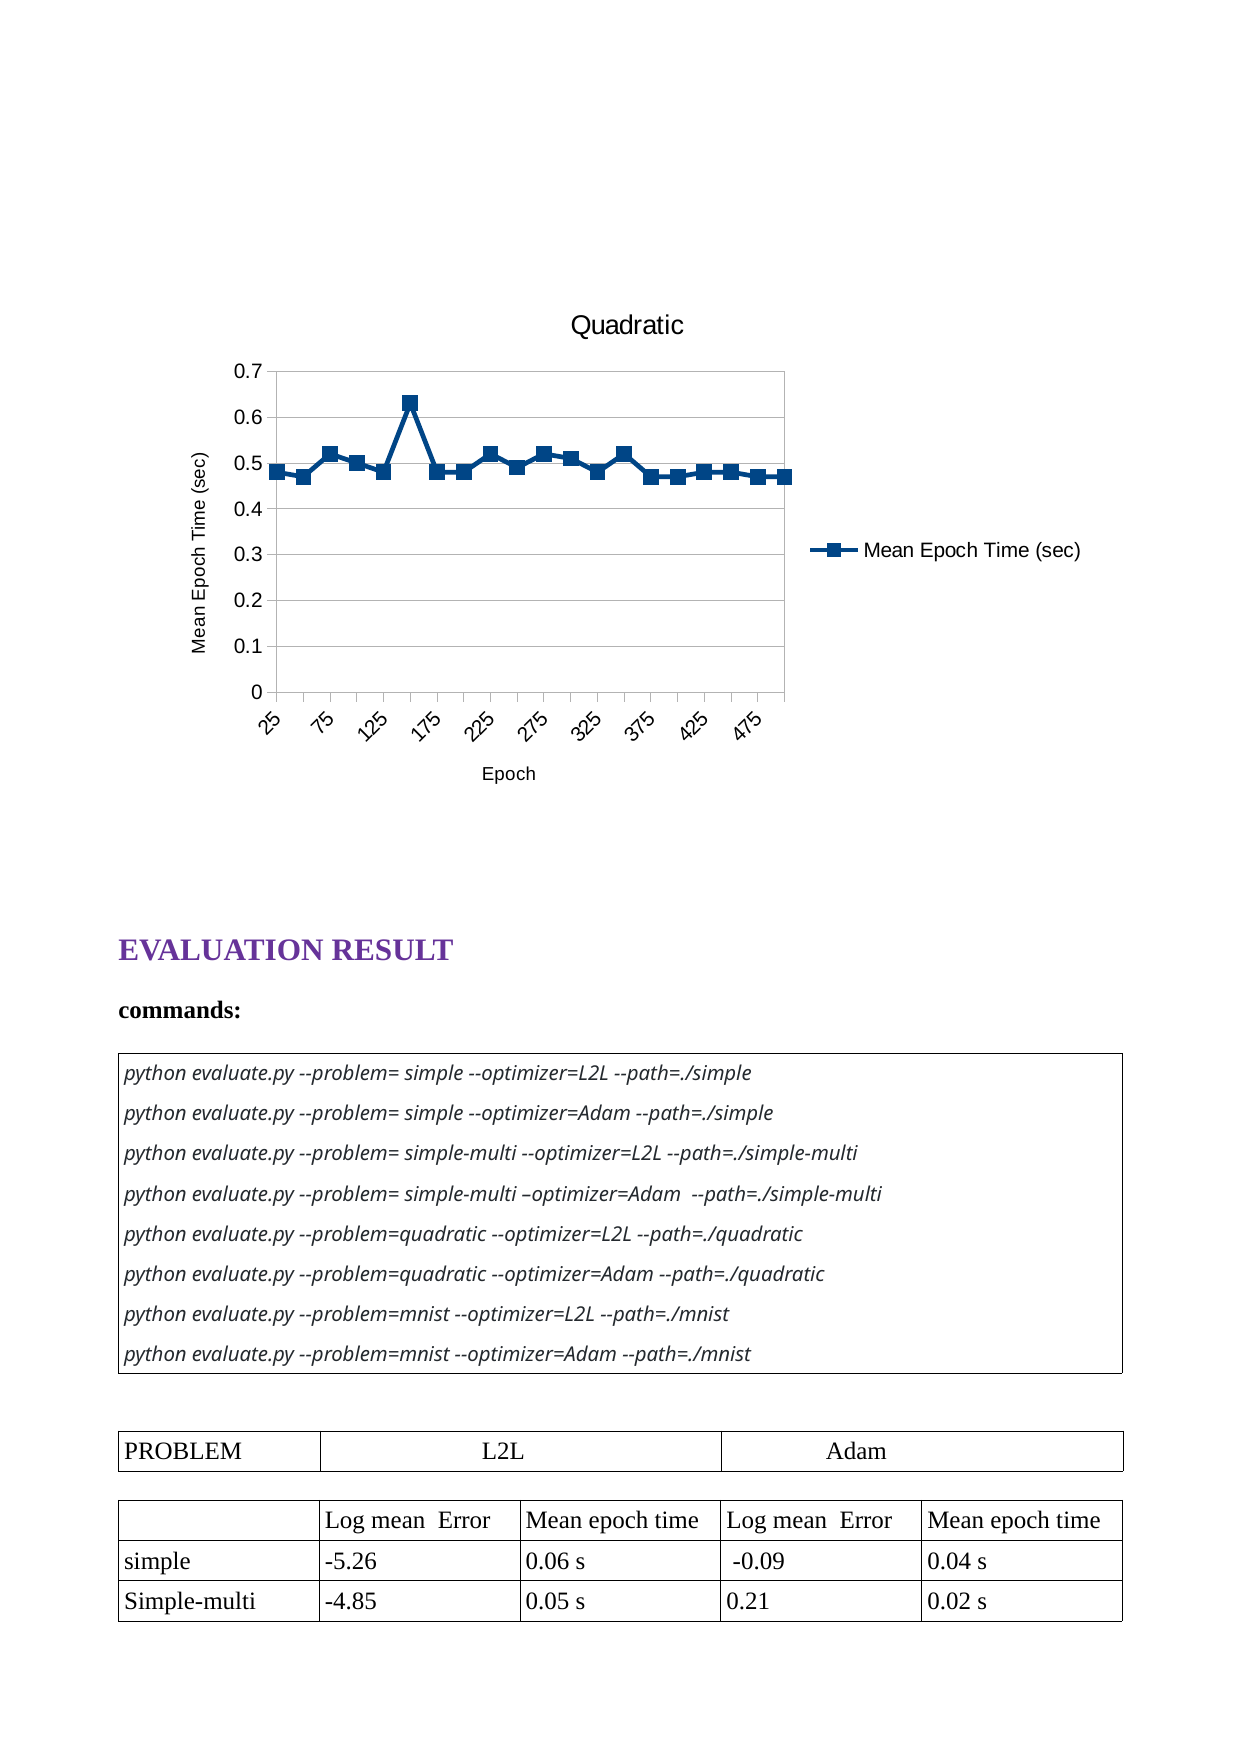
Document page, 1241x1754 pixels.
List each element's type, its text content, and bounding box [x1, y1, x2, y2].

table_cell 0.04 s [922, 1541, 1122, 1580]
table_cell Simple-multi [119, 1581, 319, 1621]
table_cell 0.06 s [521, 1541, 720, 1580]
table_header L2L [321, 1432, 721, 1471]
table_header Mean epoch time [521, 1501, 720, 1540]
table_header Adam [722, 1432, 1123, 1471]
table_cell 0.21 [721, 1581, 921, 1621]
table_header Log mean Error [721, 1501, 921, 1540]
table_header python evaluate.py --problem= simple --optimizer=L2L --path=./simple python evaluate.py --problem= simple --optimizer=Adam --path=./simple python evaluate.py --problem= simple-multi --optimizer=L2L --path=./simple-multi python evaluate.py --problem= simple-multi –optimizer=Adam --path=./simple-multi python evaluate.py --problem=quadratic --optimizer=L2L --path=./quadratic python evaluate.py --problem=quadratic --optimizer=Adam --path=./quadratic python evaluate.py --problem=mnist --optimizer=L2L --path=./mnist python evaluate.py --problem=mnist --optimizer=Adam --path=./mnist [119, 1054, 1122, 1373]
table_cell -5.26 [320, 1541, 520, 1580]
table_header PROBLEM [119, 1432, 320, 1471]
table_cell simple [119, 1541, 319, 1580]
table_header [119, 1501, 319, 1540]
table_cell 0.02 s [922, 1581, 1122, 1621]
table_cell -0.09 [721, 1541, 921, 1580]
text commands: [118, 996, 1122, 1024]
text EVALUATION RESULT [118, 931, 1122, 967]
table_cell -4.85 [320, 1581, 520, 1621]
table_header Mean epoch time [922, 1501, 1122, 1540]
table_cell 0.05 s [521, 1581, 720, 1621]
table_header Log mean Error [320, 1501, 520, 1540]
